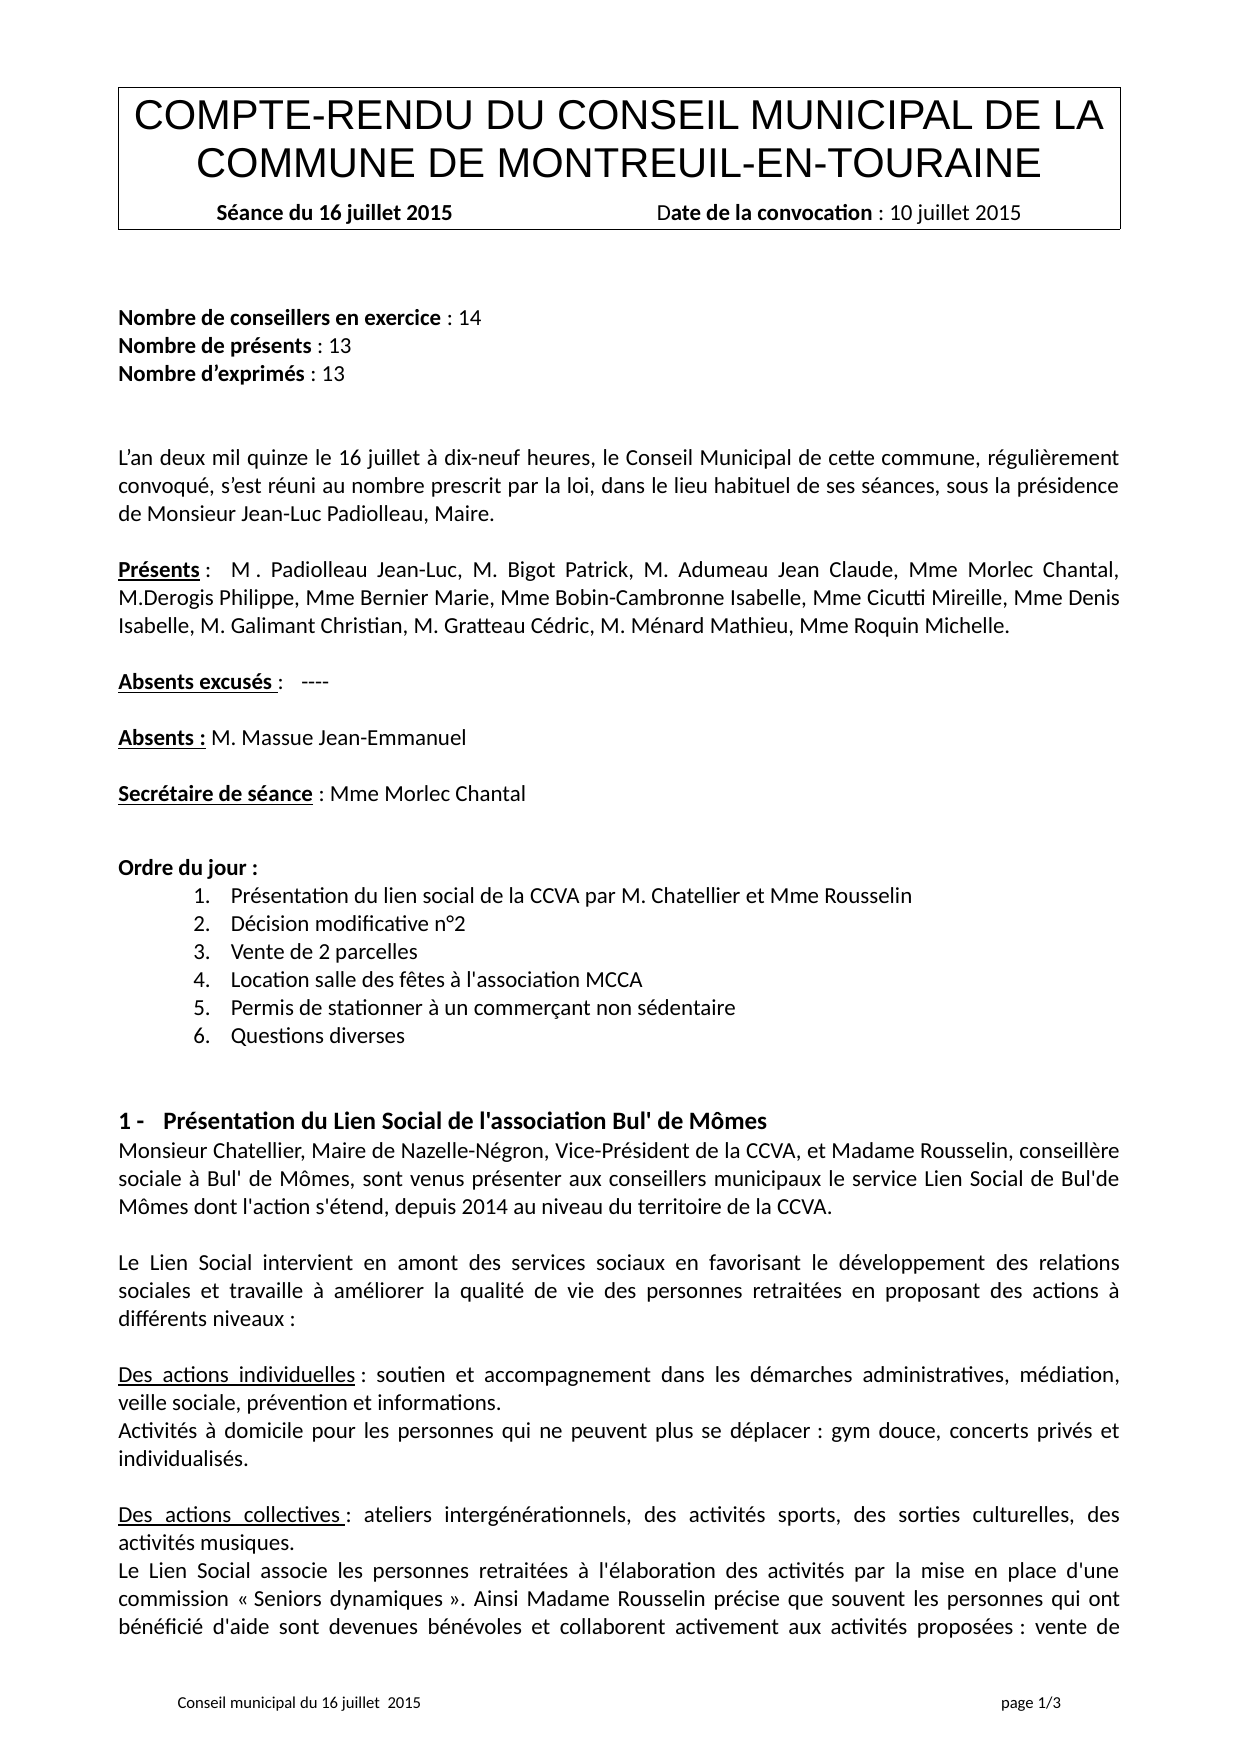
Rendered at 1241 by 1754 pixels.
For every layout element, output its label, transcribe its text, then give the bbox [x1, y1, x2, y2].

text Le Lien Social intervient en amont des services sociaux en favorisant le développement des relations sociales et travaille à améliorer la qualité de vie des personnes retraitées en proposant des actions à différents niveaux : [118, 1248, 1120, 1332]
text Le Lien Social associe les personnes retraitées à l'élaboration des activités par la mise en place d'une commission « Seniors dynamiques ». Ainsi Madame Rousselin précise que souvent les personnes qui ont bénéficié d'aide sont devenues bénévoles et collaborent activement aux activités proposées : vente de [118, 1556, 1120, 1640]
text Monsieur Chatellier, Maire de Nazelle-Négron, Vice-Président de la CCVA, et Madame Rousselin, conseillère sociale à Bul' de Mômes, sont venus présenter aux conseillers municipaux le service Lien Social de Bul'de Mômes dont l'action s'étend, depuis 2014 au niveau du territoire de la CCVA. [118, 1136, 1120, 1220]
text Nombre de présents : 13 [118, 331, 1120, 359]
text Ordre du jour : [118, 853, 1120, 881]
list Présentation du lien social de la CCVA par M. Chatellier et Mme Rousselin [193, 881, 1120, 909]
text Secrétaire de séance : Mme Morlec Chantal [118, 779, 1120, 807]
text Absents : M. Massue Jean-Emmanuel [118, 723, 1120, 751]
text Des actions collectives : ateliers intergénérationnels, des activités sports, des sorties culturelles, des activités musiques. [118, 1500, 1120, 1556]
text L’an deux mil quinze le 16 juillet à dix-neuf heures, le Conseil Municipal de cette commune, régulièrement convoqué, s’est réuni au nombre prescrit par la loi, dans le lieu habituel de ses séances, sous la présidence de Monsieur Jean-Luc Padiolleau, Maire. [118, 443, 1120, 527]
text Absents excusés : ---- [118, 667, 1120, 695]
text Séance du 16 juillet 2015 Date de la convocation : 10 juillet 2015 [119, 195, 1120, 229]
list Vente de 2 parcelles [193, 937, 1120, 965]
subtitle COMPTE-RENDU DU CONSEIL MUNICIPAL DE LA COMMUNE DE MONTREUIL-EN-TOURAINE [119, 88, 1120, 186]
list Permis de stationner à un commerçant non sédentaire [193, 993, 1120, 1021]
text Activités à domicile pour les personnes qui ne peuvent plus se déplacer : gym douce, concerts privés et individualisés. [118, 1416, 1120, 1472]
text Nombre de conseillers en exercice : 14 [118, 303, 1120, 331]
text Nombre d’exprimés : 13 [118, 359, 1120, 387]
text Des actions individuelles : soutien et accompagnement dans les démarches administratives, médiation, veille sociale, prévention et informations. [118, 1360, 1120, 1416]
subtitle Présentation du Lien Social de l'association Bul' de Mômes [118, 1105, 1120, 1136]
list Location salle des fêtes à l'association MCCA [193, 965, 1120, 993]
text Présents : M . Padiolleau Jean-Luc, M. Bigot Patrick, M. Adumeau Jean Claude, Mme Morlec Chantal, M.Derogis Philippe, Mme Bernier Marie, Mme Bobin-Cambronne Isabelle, Mme Cicutti Mireille, Mme Denis Isabelle, M. Galimant Christian, M. Gratteau Cédric, M. Ménard Mathieu, Mme Roquin Michelle. [118, 555, 1120, 639]
list Questions diverses [193, 1021, 1120, 1049]
list Décision modificative n°2 [193, 909, 1120, 937]
